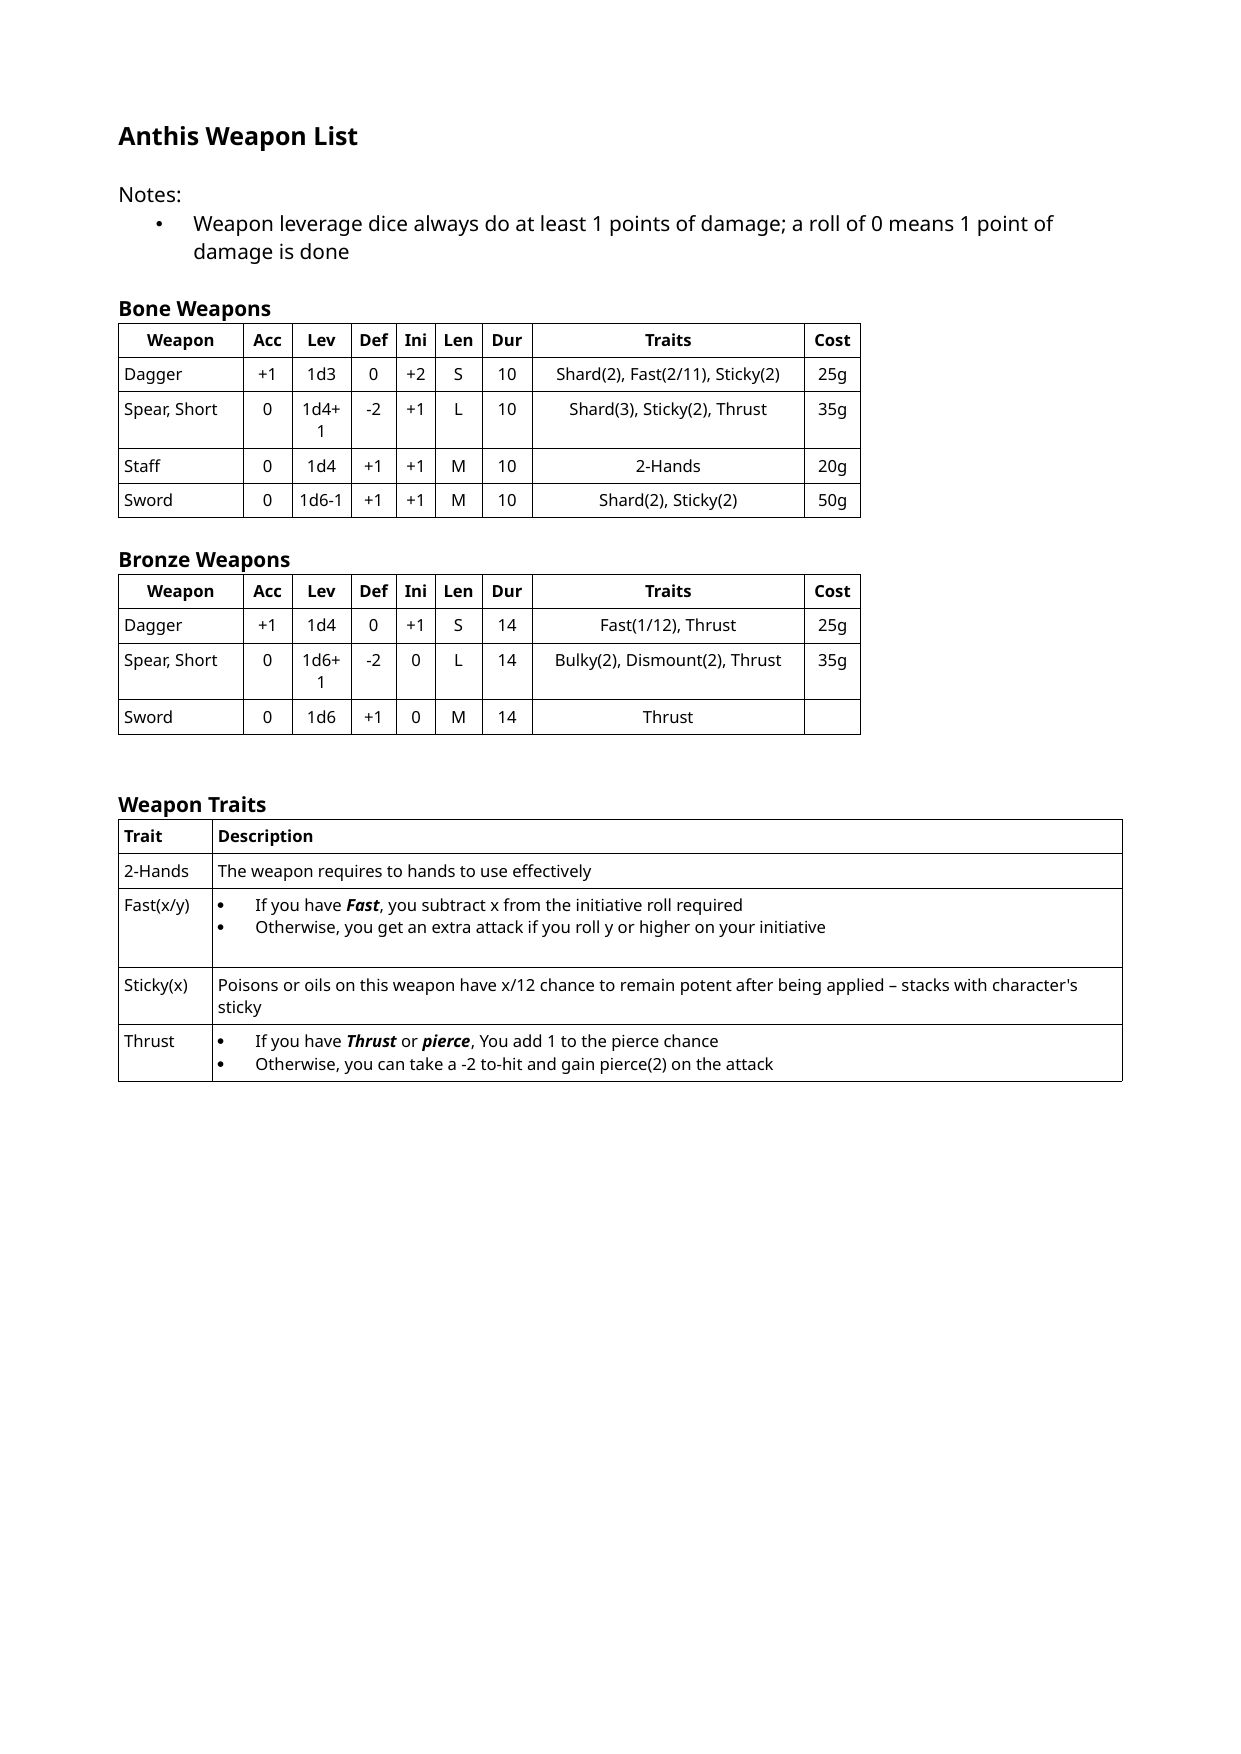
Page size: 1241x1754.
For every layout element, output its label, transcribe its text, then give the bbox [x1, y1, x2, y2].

table_header Cost [805, 324, 860, 357]
table_cell 1d4 [293, 449, 351, 483]
table_header Lev [293, 575, 351, 608]
table_header Ini [397, 324, 435, 357]
table_cell 2-Hands [119, 854, 212, 888]
table_cell +1 [352, 484, 396, 517]
table_cell M [436, 700, 482, 734]
table_cell 1d3 [293, 358, 351, 391]
table_cell 1d6 [293, 700, 351, 734]
table_cell +1 [352, 700, 396, 734]
table_cell 0 [244, 644, 292, 699]
table_cell +1 [352, 449, 396, 483]
table_cell Spear, Short [119, 392, 243, 448]
table_header Weapon [119, 324, 243, 357]
table_cell Staff [119, 449, 243, 483]
table_header Def [352, 575, 396, 608]
table_cell Bulky(2), Dismount(2), Thrust [533, 644, 804, 699]
table_header Ini [397, 575, 435, 608]
text Notes: [118, 181, 1122, 209]
table_cell 10 [483, 484, 532, 517]
table_cell Shard(2), Fast(2/11), Sticky(2) [533, 358, 804, 391]
table_cell -2 [352, 392, 396, 448]
text Anthis Weapon List [118, 118, 1122, 152]
table_cell 0 [244, 392, 292, 448]
table_cell 10 [483, 392, 532, 448]
table_cell 1d4+1 [293, 392, 351, 448]
table_cell Dagger [119, 609, 243, 642]
table_cell Sword [119, 700, 243, 734]
table_cell 0 [397, 700, 435, 734]
table_cell 14 [483, 644, 532, 699]
table_cell +2 [397, 358, 435, 391]
table_cell 10 [483, 358, 532, 391]
list Weapon leverage dice always do at least 1 points of damage; a roll of 0 means 1 point of damage is done [156, 209, 1122, 266]
table_cell 14 [483, 609, 532, 642]
table_cell 35g [805, 644, 860, 699]
table_cell 1d4 [293, 609, 351, 642]
table_header Dur [483, 324, 532, 357]
table_header Dur [483, 575, 532, 608]
text Bone Weapons [118, 294, 1122, 323]
table_cell +1 [397, 484, 435, 517]
table_cell 1d6+1 [293, 644, 351, 699]
table_cell 25g [805, 358, 860, 391]
table_cell 0 [352, 358, 396, 391]
table_cell 0 [352, 609, 396, 642]
table_header Description [213, 820, 1122, 853]
table_cell 14 [483, 700, 532, 734]
table_cell Dagger [119, 358, 243, 391]
table_cell Fast(x/y) [119, 889, 212, 967]
table_cell 0 [244, 484, 292, 517]
table_cell Thrust [533, 700, 804, 734]
table_cell +1 [244, 358, 292, 391]
table_cell Spear, Short [119, 644, 243, 699]
table_header Traits [533, 324, 804, 357]
table_cell -2 [352, 644, 396, 699]
table_cell S [436, 358, 482, 391]
text Weapon Traits [118, 791, 1122, 819]
table_cell Fast(1/12), Thrust [533, 609, 804, 642]
table_header Cost [805, 575, 860, 608]
table_cell L [436, 644, 482, 699]
table_cell S [436, 609, 482, 642]
table_cell +1 [244, 609, 292, 642]
table_cell [805, 700, 860, 734]
table_header Trait [119, 820, 212, 853]
table_cell 50g [805, 484, 860, 517]
table_cell 10 [483, 449, 532, 483]
table_cell If you have Thrust or pierce, You add 1 to the pierce chance Otherwise, you can take a -2 to-hit and gain pierce(2) on the attack [213, 1025, 1122, 1081]
table_cell 35g [805, 392, 860, 448]
table_cell If you have Fast, you subtract x from the initiative roll required Otherwise, you get an extra attack if you roll y or higher on your initiative [213, 889, 1122, 967]
table_header Len [436, 324, 482, 357]
table_cell 1d6-1 [293, 484, 351, 517]
table_header Acc [244, 575, 292, 608]
table_header Traits [533, 575, 804, 608]
table_cell +1 [397, 449, 435, 483]
table_cell L [436, 392, 482, 448]
table_cell 0 [244, 449, 292, 483]
table_cell 2-Hands [533, 449, 804, 483]
table_header Len [436, 575, 482, 608]
table_cell Shard(3), Sticky(2), Thrust [533, 392, 804, 448]
table_cell M [436, 449, 482, 483]
table_header Def [352, 324, 396, 357]
table_cell Sword [119, 484, 243, 517]
table_cell Sticky(x) [119, 968, 212, 1024]
table_cell 0 [244, 700, 292, 734]
table_header Lev [293, 324, 351, 357]
table_cell Thrust [119, 1025, 212, 1081]
table_header Weapon [119, 575, 243, 608]
text Bronze Weapons [118, 545, 1122, 574]
table_header Acc [244, 324, 292, 357]
table_cell +1 [397, 609, 435, 642]
table_cell Poisons or oils on this weapon have x/12 chance to remain potent after being applied – stacks with character's sticky [213, 968, 1122, 1024]
table_cell M [436, 484, 482, 517]
table_cell 20g [805, 449, 860, 483]
table_cell +1 [397, 392, 435, 448]
table_cell 25g [805, 609, 860, 642]
table_cell Shard(2), Sticky(2) [533, 484, 804, 517]
table_cell The weapon requires to hands to use effectively [213, 854, 1122, 888]
table_cell 0 [397, 644, 435, 699]
